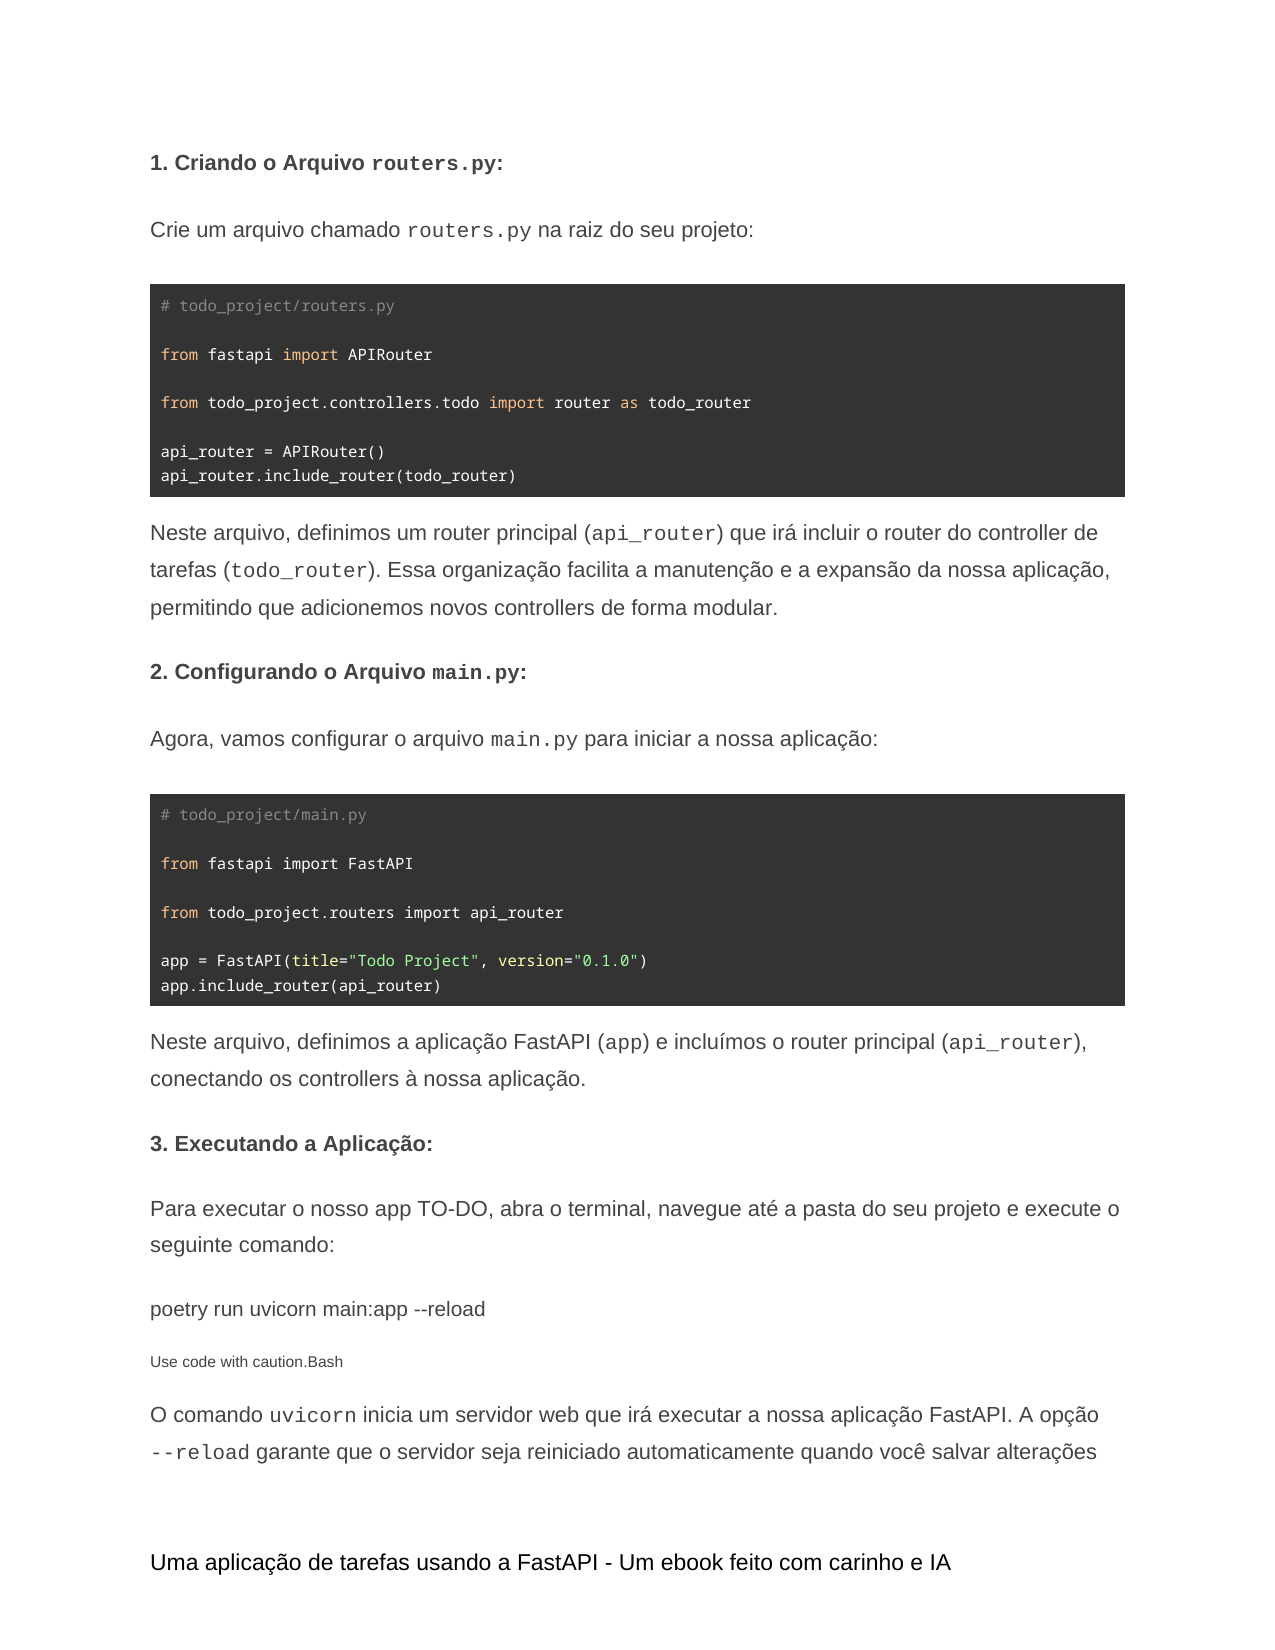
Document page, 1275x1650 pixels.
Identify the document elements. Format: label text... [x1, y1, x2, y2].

text poetry run uvicorn main:app --reload [150, 1297, 1106, 1321]
text Use code with caution.Bash [150, 1353, 1106, 1371]
text Neste arquivo, definimos a aplicação FastAPI (app) e incluímos o router principal (api_router), conectando os controllers à nossa aplicação. [150, 1029, 1125, 1092]
text Neste arquivo, definimos um router principal (api_router) que irá incluir o router do controller de tarefas (todo_router). Essa organização facilita a manutenção e a expansão da nossa aplicação, permitindo que adicionemos novos controllers de forma modular. [150, 520, 1125, 619]
text Para executar o nosso app TO-DO, abra o terminal, navegue até a pasta do seu projeto e execute o seguinte comando: [150, 1196, 1125, 1257]
text Agora, vamos configurar o arquivo main.py para iniciar a nossa aplicação: [150, 726, 1125, 753]
text Crie um arquivo chamado routers.py na raiz do seu projeto: [150, 217, 1125, 244]
table_header # todo_project/routers.py from fastapi import APIRouter from todo_project.controllers.todo import router as todo_router api_router = APIRouter() api_router.include_router(todo_router) [150, 284, 1125, 497]
text 2. Configurando o Arquivo main.py: [150, 659, 1125, 686]
table_header # todo_project/main.py from fastapi import FastAPI from todo_project.routers import api_router app = FastAPI(title="Todo Project", version="0.1.0") app.include_router(api_router) [150, 794, 1125, 1006]
text O comando uvicorn inicia um servidor web que irá executar a nossa aplicação FastAPI. A opção --reload garante que o servidor seja reiniciado automaticamente quando você salvar alterações [150, 1402, 1125, 1466]
text 1. Criando o Arquivo routers.py: [150, 150, 1125, 177]
text 3. Executando a Aplicação: [150, 1131, 1125, 1156]
